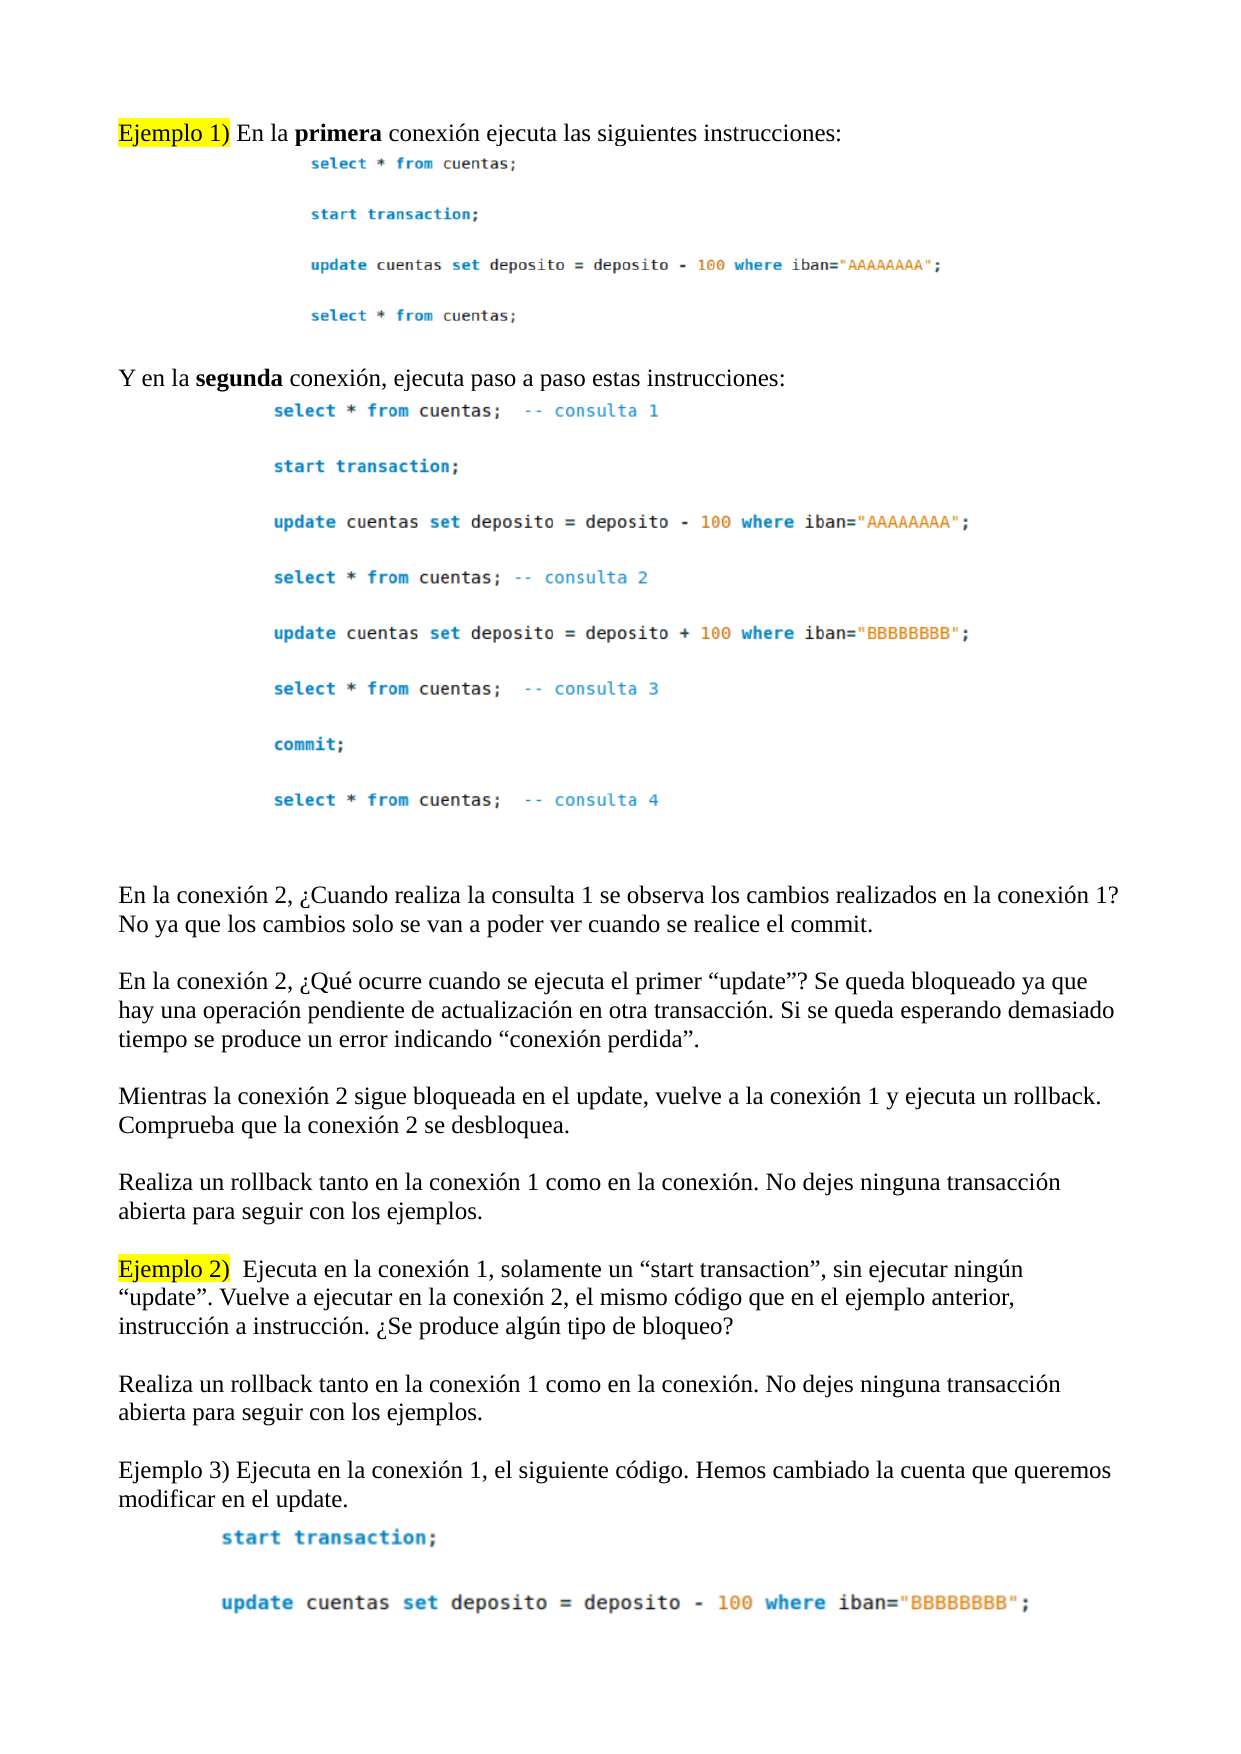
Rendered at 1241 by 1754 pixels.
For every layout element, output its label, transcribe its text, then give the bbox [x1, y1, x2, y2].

text Y en la segunda conexión, ejecuta paso a paso estas instrucciones: [118, 363, 1122, 392]
text En la conexión 2, ¿Cuando realiza la consulta 1 se observa los cambios realizados en la conexión 1? No ya que los cambios solo se van a poder ver cuando se realice el commit. [118, 880, 1122, 937]
text Ejemplo 1) En la primera conexión ejecuta las siguientes instrucciones: [118, 118, 1122, 147]
picture [294, 146, 947, 335]
text Ejemplo 3) Ejecuta en la conexión 1, el siguiente código. Hemos cambiado la cuenta que queremos modificar en el update. [118, 1455, 1122, 1512]
picture [196, 1512, 1044, 1626]
text Mientras la conexión 2 sigue bloqueada en el update, vuelve a la conexión 1 y ejecuta un rollback. Comprueba que la conexión 2 se desbloquea. [118, 1081, 1122, 1139]
text Realiza un rollback tanto en la conexión 1 como en la conexión. No dejes ninguna transacción abierta para seguir con los ejemplos. [118, 1167, 1122, 1225]
text Realiza un rollback tanto en la conexión 1 como en la conexión. No dejes ninguna transacción abierta para seguir con los ejemplos. [118, 1369, 1122, 1426]
text En la conexión 2, ¿Qué ocurre cuando se ejecuta el primer “update”? Se queda bloqueado ya que hay una operación pendiente de actualización en otra transacción. Si se queda esperando demasiado tiempo se produce un error indicando “conexión perdida”. [118, 966, 1122, 1052]
picture [255, 391, 985, 823]
text Ejemplo 2) Ejecuta en la conexión 1, solamente un “start transaction”, sin ejecutar ningún “update”. Vuelve a ejecutar en la conexión 2, el mismo código que en el ejemplo anterior, instrucción a instrucción. ¿Se produce algún tipo de bloqueo? [118, 1254, 1122, 1340]
